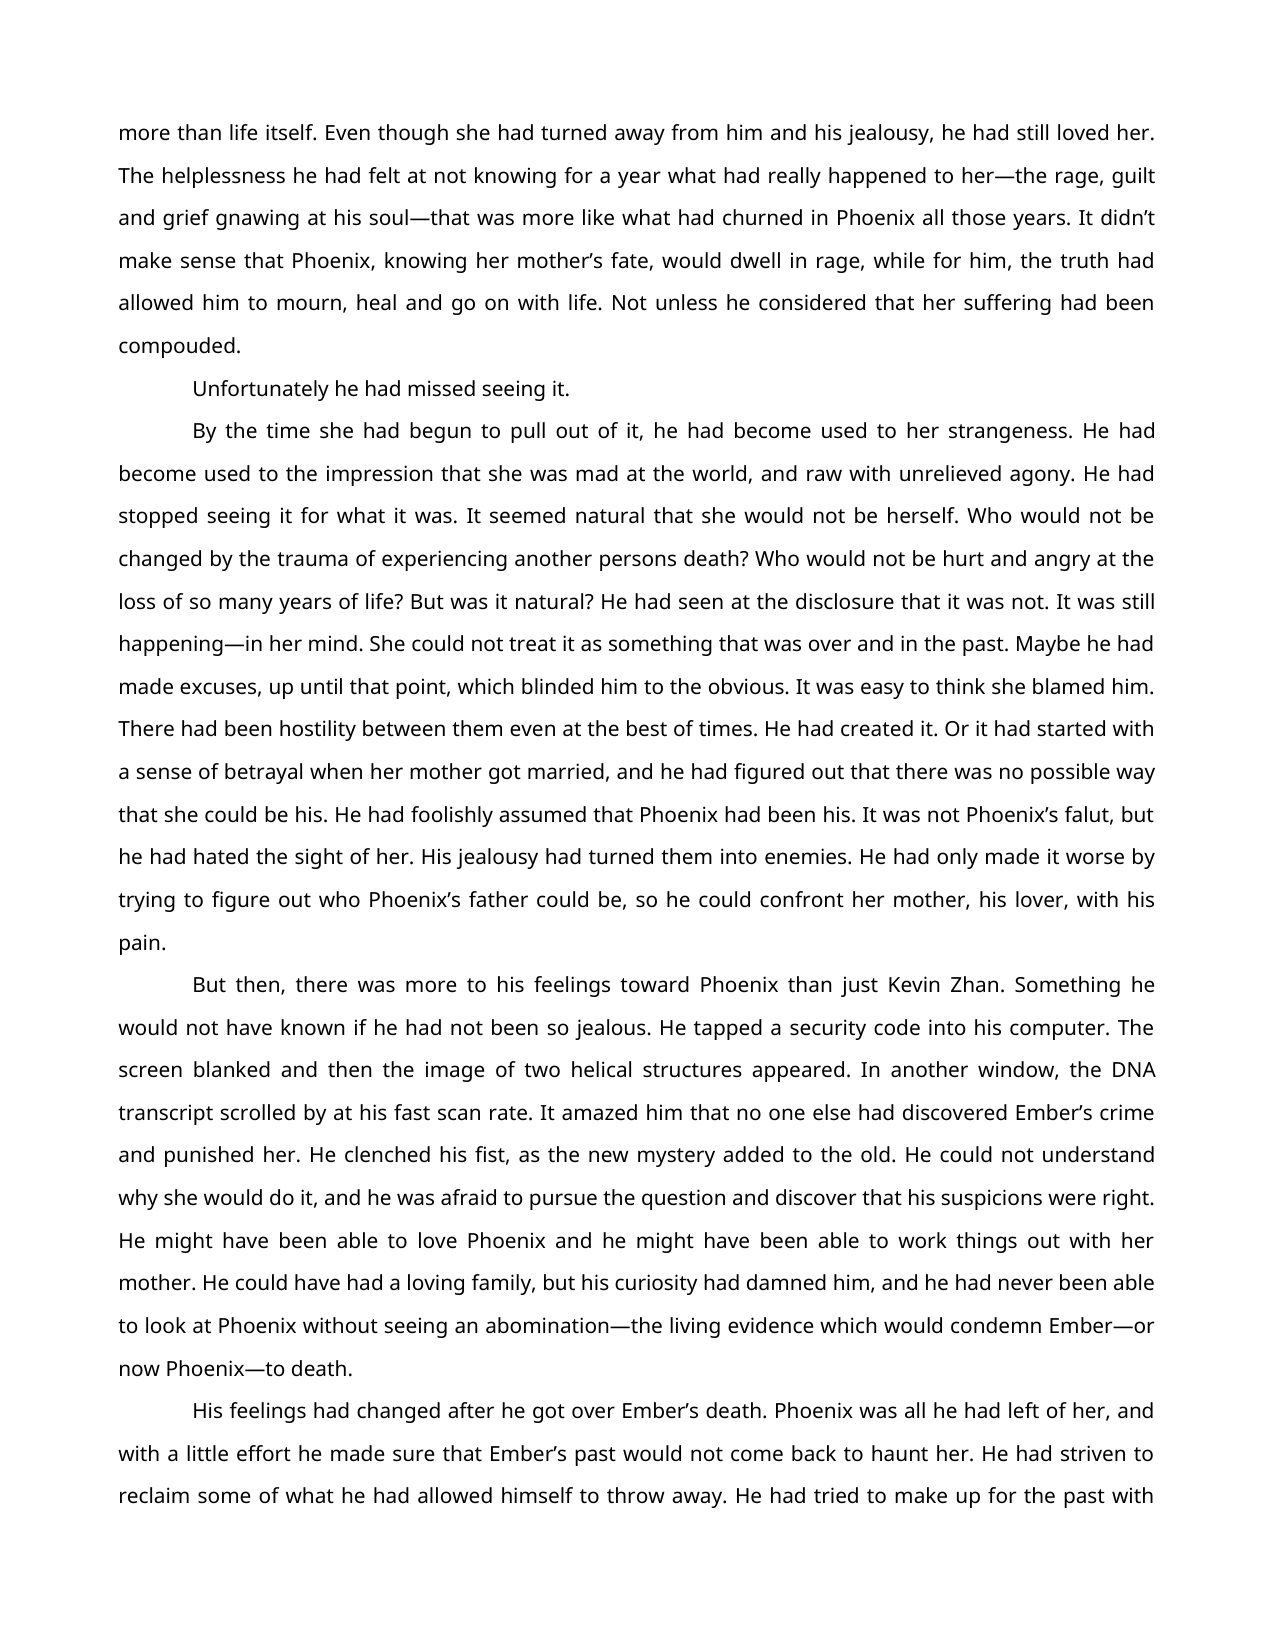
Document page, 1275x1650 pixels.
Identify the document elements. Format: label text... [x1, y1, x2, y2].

text His feelings had changed after he got over Ember’s death. Phoenix was all he had left of her, and with a little effort he made sure that Ember’s past would not come back to haunt her. He had striven to reclaim some of what he had allowed himself to throw away. He had tried to make up for the past with [118, 1396, 1157, 1510]
text Unfortunately he had missed seeing it. [118, 374, 1157, 402]
text more than life itself. Even though she had turned away from him and his jealousy, he had still loved her. The helplessness he had felt at not knowing for a year what had really happened to her—the rage, guilt and grief gnawing at his soul—that was more like what had churned in Phoenix all those years. It didn’t make sense that Phoenix, knowing her mother’s fate, would dwell in rage, while for him, the truth had allowed him to mourn, heal and go on with life. Not unless he considered that her suffering had been compouded. [118, 118, 1157, 359]
text By the time she had begun to pull out of it, he had become used to her strangeness. He had become used to the impression that she was mad at the world, and raw with unrelieved agony. He had stopped seeing it for what it was. It seemed natural that she would not be herself. Who would not be changed by the trauma of experiencing another persons death? Who would not be hurt and angry at the loss of so many years of life? But was it natural? He had seen at the disclosure that it was not. It was still happening—in her mind. She could not treat it as something that was over and in the past. Maybe he had made excuses, up until that point, which blinded him to the obvious. It was easy to think she blamed him. There had been hostility between them even at the best of times. He had created it. Or it had started with a sense of betrayal when her mother got married, and he had figured out that there was no possible way that she could be his. He had foolishly assumed that Phoenix had been his. It was not Phoenix’s falut, but he had hated the sight of her. His jealousy had turned them into enemies. He had only made it worse by trying to figure out who Phoenix’s father could be, so he could confront her mother, his lover, with his pain. [118, 416, 1157, 956]
text But then, there was more to his feelings toward Phoenix than just Kevin Zhan. Something he would not have known if he had not been so jealous. He tapped a security code into his computer. The screen blanked and then the image of two helical structures appeared. In another window, the DNA transcript scrolled by at his fast scan rate. It amazed him that no one else had discovered Ember’s crime and punished her. He clenched his fist, as the new mystery added to the old. He could not understand why she would do it, and he was afraid to pursue the question and discover that his suspicions were right. He might have been able to love Phoenix and he might have been able to work things out with her mother. He could have had a loving family, but his curiosity had damned him, and he had never been able to look at Phoenix without seeing an abomination—the living evidence which would condemn Ember—or now Phoenix—to death. [118, 970, 1157, 1382]
